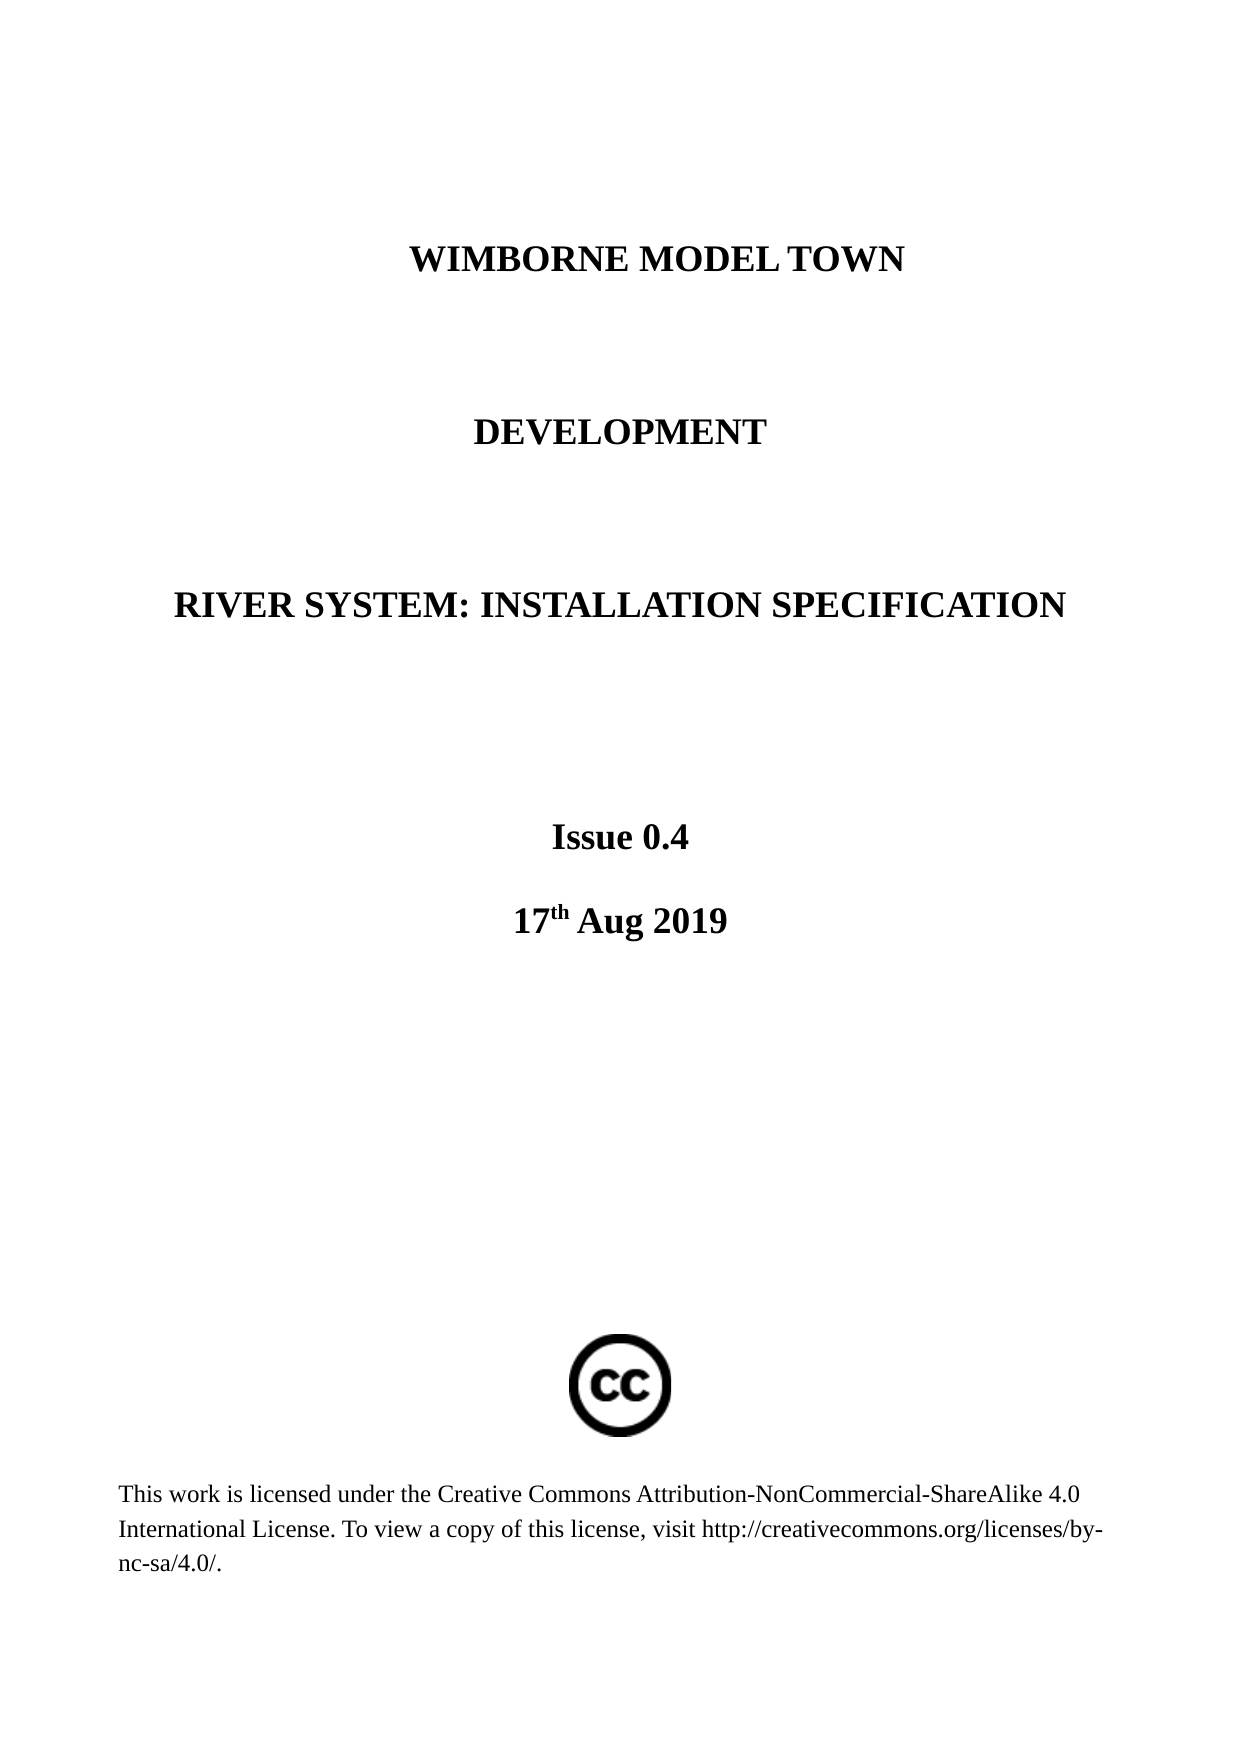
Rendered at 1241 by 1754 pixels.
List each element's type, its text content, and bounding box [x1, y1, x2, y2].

picture [569, 1334, 672, 1437]
text Issue 0.4 [118, 814, 1122, 857]
text DEVELOPMENT [118, 409, 1122, 452]
text WIMBORNE MODEL TOWN [118, 236, 1122, 279]
text RIVER SYSTEM: INSTALLATION SPECIFICATION [118, 582, 1122, 625]
text 17th Aug 2019 [118, 899, 1122, 942]
text This work is licensed under the Creative Commons Attribution-NonCommercial-ShareAlike 4.0 International License. To view a copy of this license, visit http://creativecommons.org/licenses/by-nc-sa/4.0/. [118, 1479, 1122, 1577]
